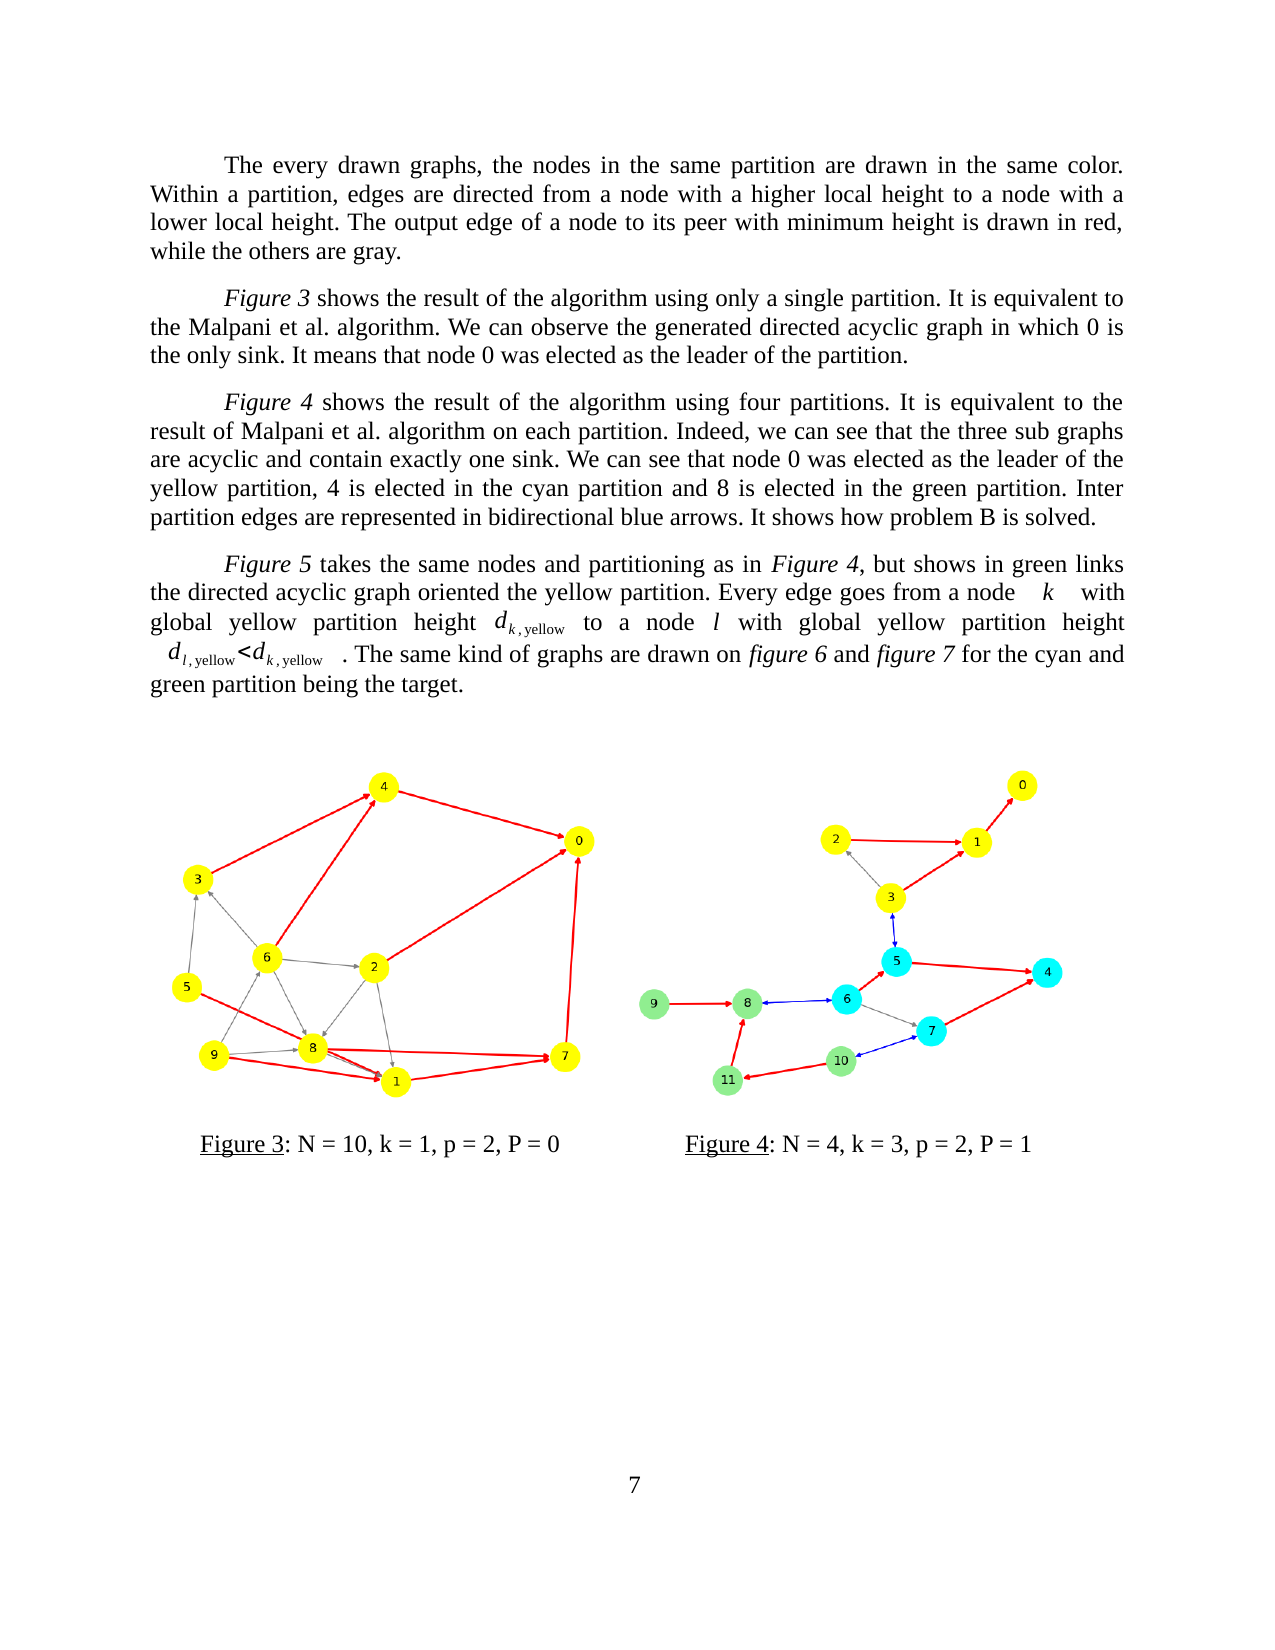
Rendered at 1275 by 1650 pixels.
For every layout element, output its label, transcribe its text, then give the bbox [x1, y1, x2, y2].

text Figure 5 takes the same nodes and partitioning as in Figure 4, but shows in green links the directed acyclic graph oriented the yellow partition. Every edge goes from a node with global yellow partition heightto a nodewith global yellow partition height. The same kind of graphs are drawn on figure 6 and figure 7 for the cyan and green partition being the target. [150, 549, 1125, 698]
text Figure 4 shows the result of the algorithm using four partitions. It is equivalent to the result of Malpani et al. algorithm on each partition. Indeed, we can see that the three sub graphs are acyclic and contain exactly one sink. We can see that node 0 was elected as the leader of the yellow partition, 4 is elected in the cyan partition and 8 is elected in the green partition. Inter partition edges are represented in bidirectional blue arrows. It shows how problem B is solved. [150, 387, 1125, 531]
text Figure 3 shows the result of the algorithm using only a single partition. It is equivalent to the Malpani et al. algorithm. We can observe the generated directed acyclic graph in which 0 is the only sink. It means that node 0 was elected as the leader of the partition. [150, 283, 1125, 369]
text Figure 3: N = 10, k = 1, p = 2, P = 0 Figure 4: N = 4, k = 3, p = 2, P = 1 [150, 1129, 1125, 1157]
picture [621, 762, 1086, 1106]
text The every drawn graphs, the nodes in the same partition are drawn in the same color. Within a partition, edges are directed from a node with a higher local height to a node with a lower local height. The output edge of a node to its peer with minimum height is drawn in red, while the others are gray. [150, 150, 1125, 265]
picture [150, 762, 615, 1106]
